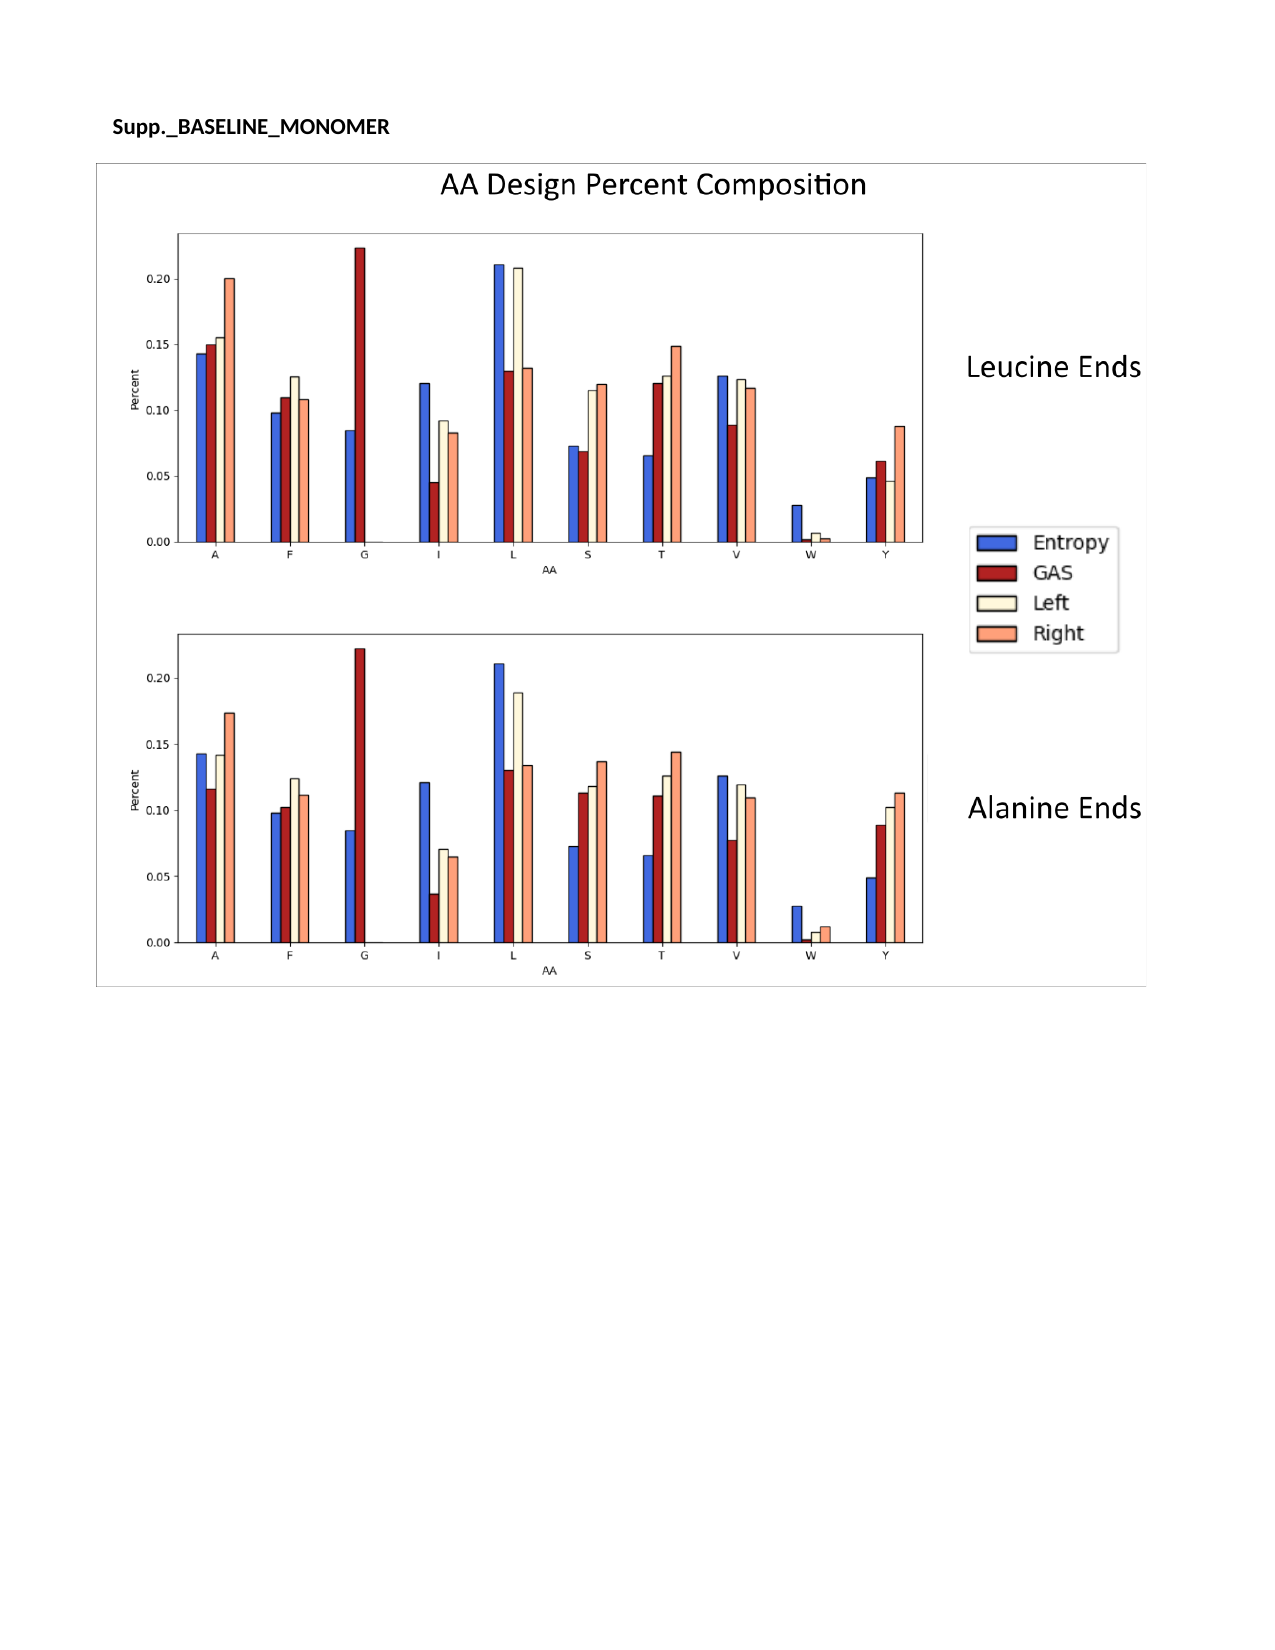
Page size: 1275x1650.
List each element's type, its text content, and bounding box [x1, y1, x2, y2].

picture [96, 163, 1147, 987]
text Supp._BASELINE_MONOMER [112, 112, 1162, 141]
